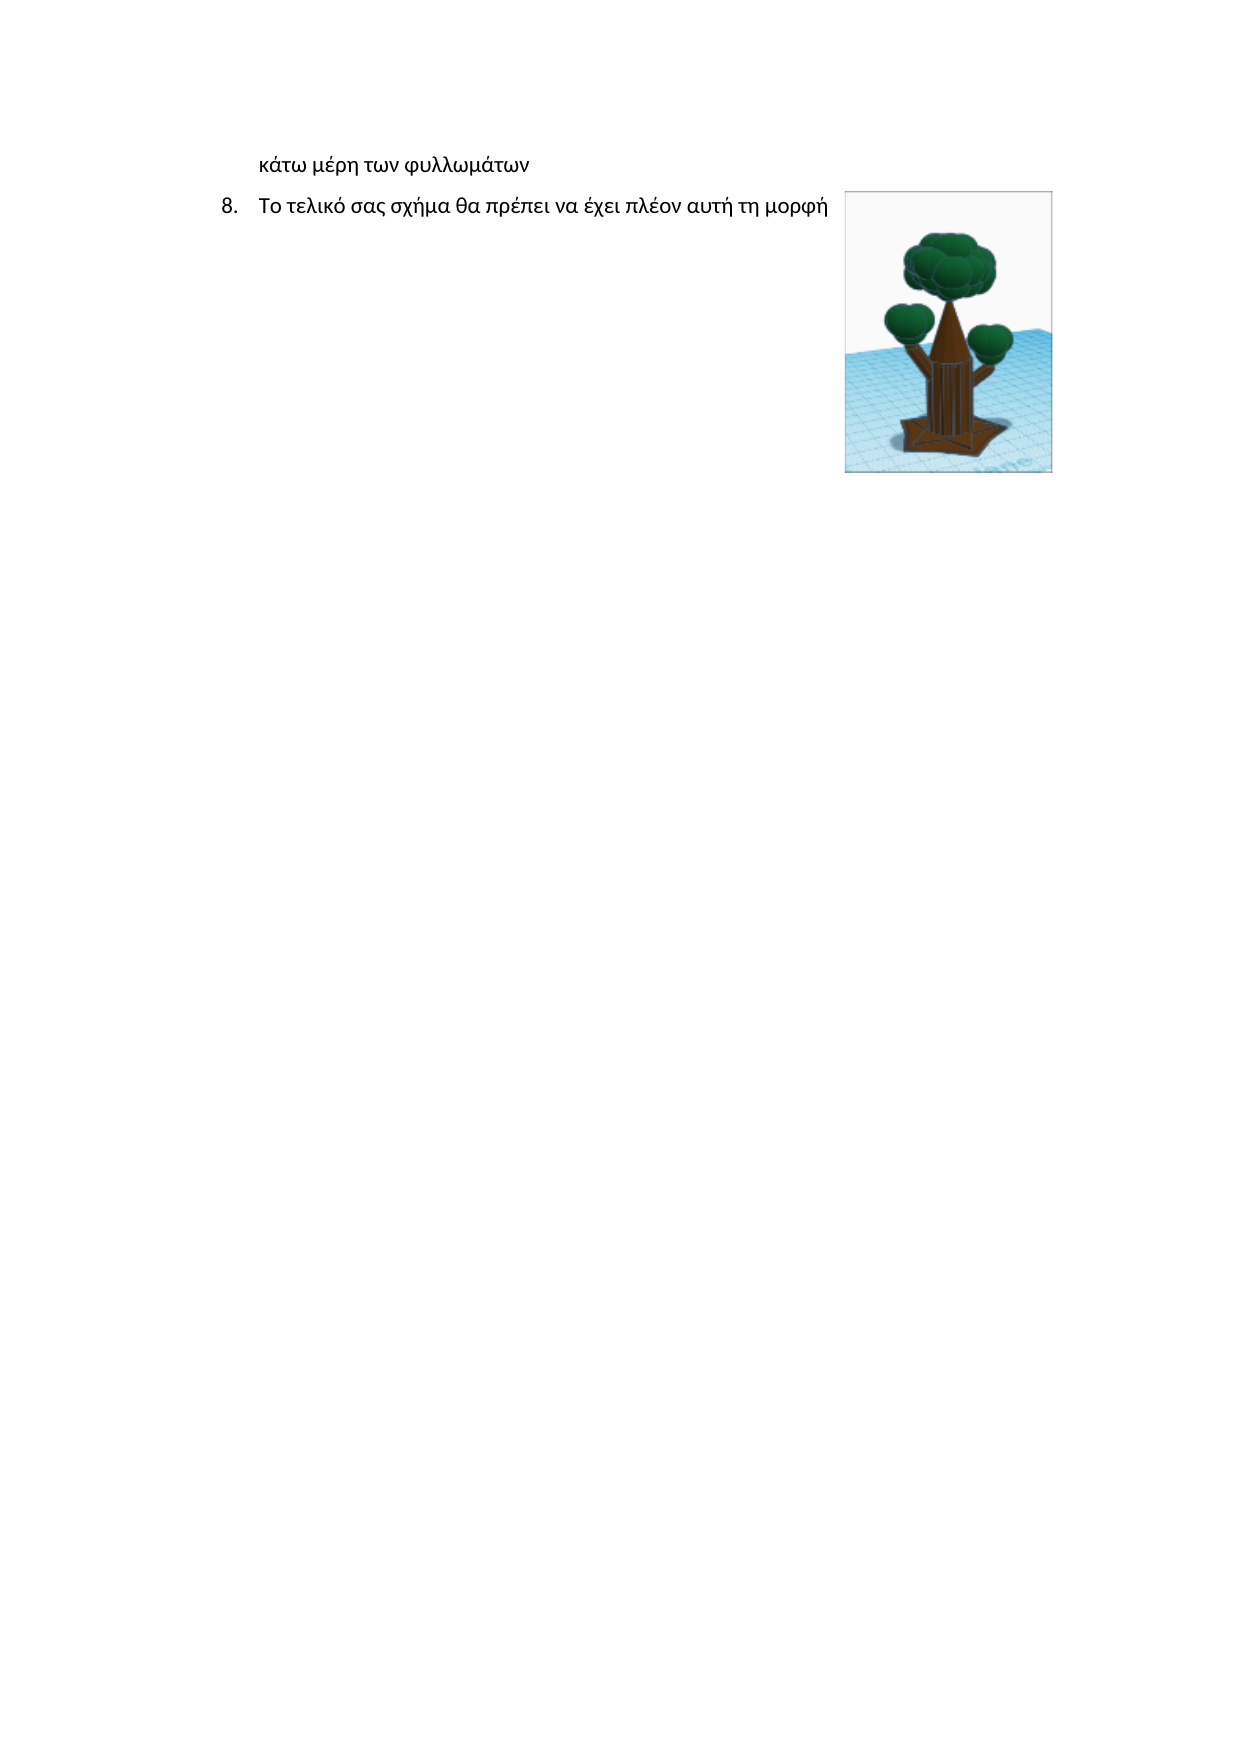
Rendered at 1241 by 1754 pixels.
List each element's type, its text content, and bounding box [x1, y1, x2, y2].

table_cell Το τελικό σας σχήμα θα πρέπει να έχει πλέον αυτή τη μορφή [172, 191, 844, 232]
table_cell κάτω μέρη των φυλλωμάτων [172, 150, 1088, 191]
table_cell [1053, 191, 1088, 232]
